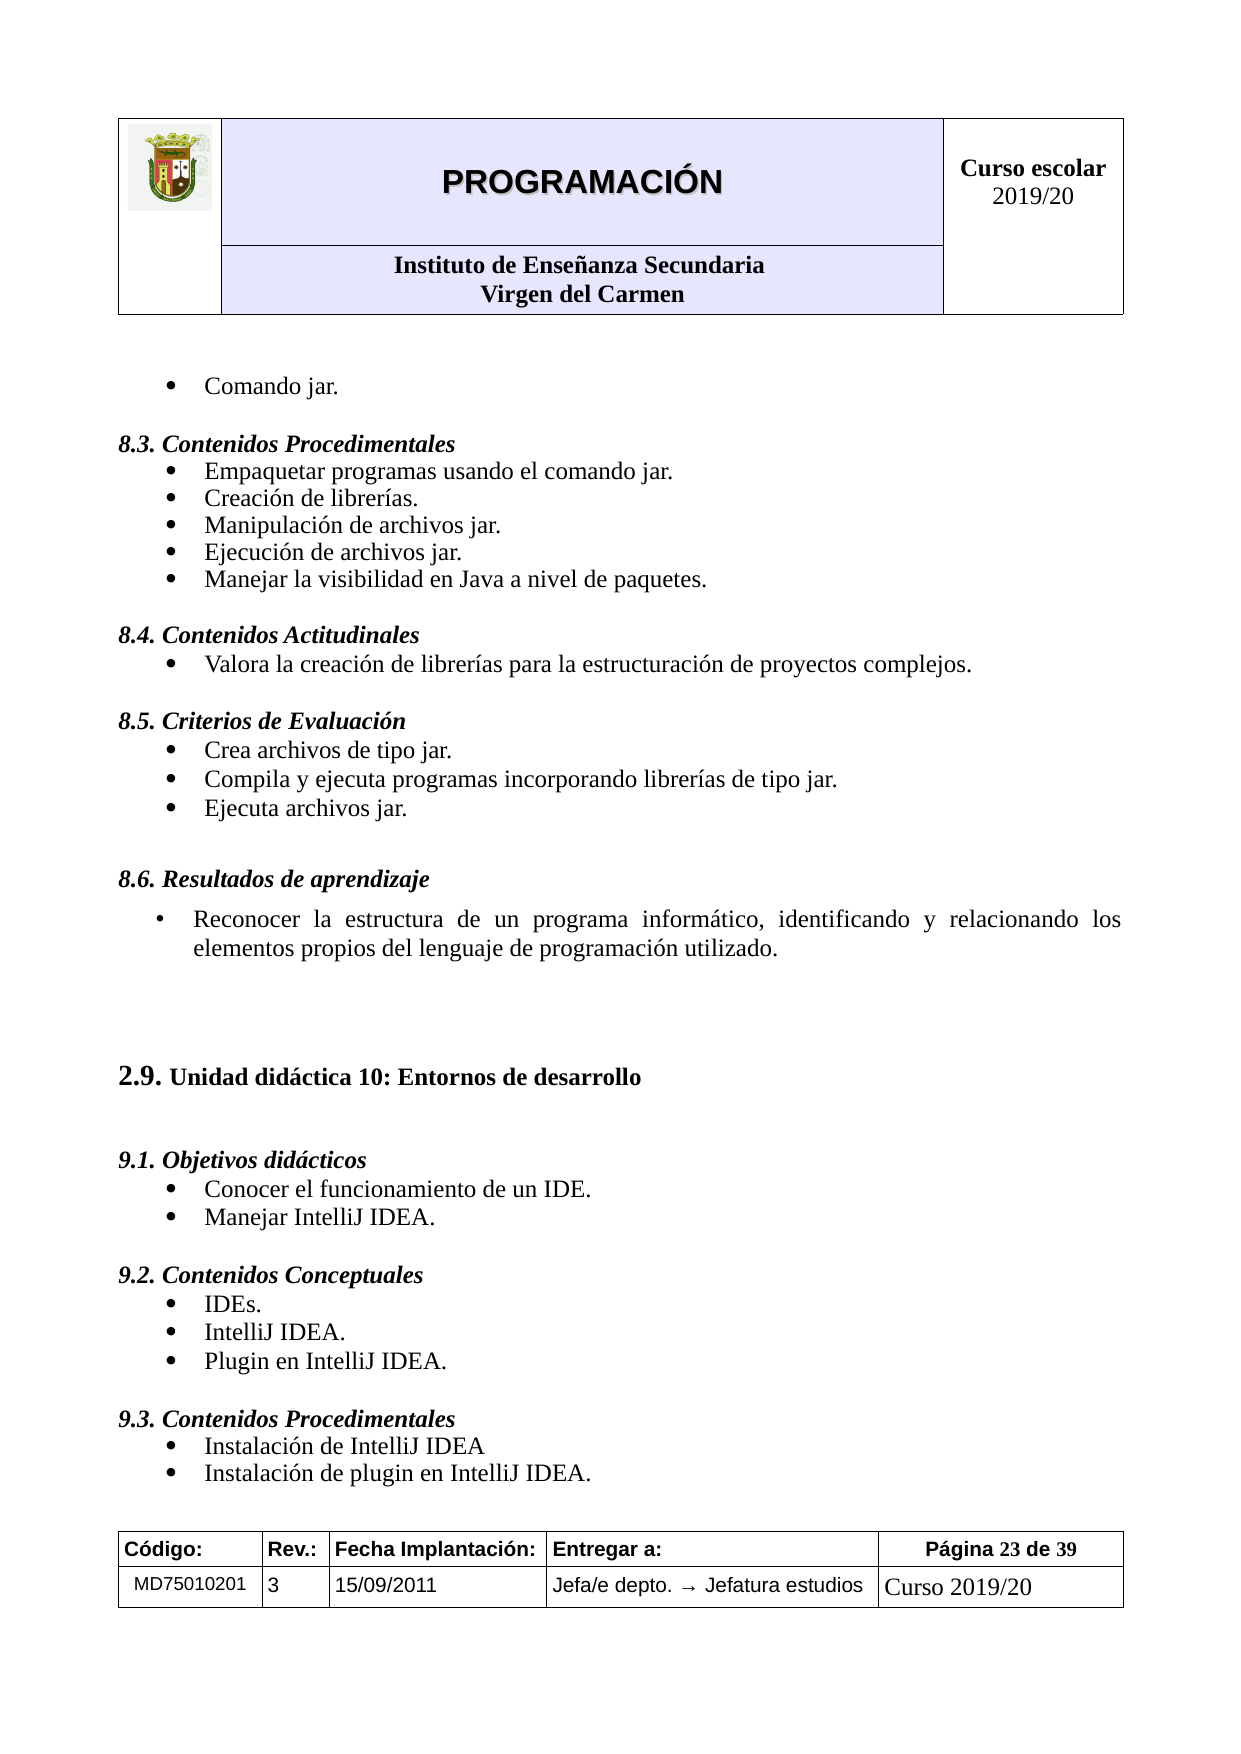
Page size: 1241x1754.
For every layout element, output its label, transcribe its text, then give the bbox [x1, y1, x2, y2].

subtitle Unidad didáctica 10: Entornos de desarrollo [118, 1058, 1122, 1092]
list Ejecuta archivos jar. [167, 793, 1122, 821]
subtitle Objetivos didácticos [118, 1145, 1122, 1174]
list Plugin en IntelliJ IDEA. [167, 1346, 1122, 1375]
subtitle Contenidos Procedimentales [118, 429, 1122, 458]
list Instalación de plugin en IntelliJ IDEA. [167, 1459, 1122, 1487]
picture [127, 124, 213, 211]
list Manejar la visibilidad en Java a nivel de paquetes. [167, 566, 1122, 593]
list Empaquetar programas usando el comando jar. [167, 458, 1122, 485]
list Conocer el funcionamiento de un IDE. [167, 1174, 1122, 1202]
subtitle Contenidos Procedimentales [118, 1404, 1122, 1432]
subtitle Criterios de Evaluación [118, 706, 1122, 735]
list Compila y ejecuta programas incorporando librerías de tipo jar. [167, 764, 1122, 793]
list Comando jar. [167, 371, 1122, 400]
list Creación de librerías. [167, 485, 1122, 512]
subtitle Resultados de aprendizaje [118, 864, 1122, 893]
subtitle Contenidos Conceptuales [118, 1260, 1122, 1289]
list Manipulación de archivos jar. [167, 512, 1122, 539]
list Crea archivos de tipo jar. [167, 735, 1122, 764]
list Instalación de IntelliJ IDEA [167, 1432, 1122, 1459]
list Valora la creación de librerías para la estructuración de proyectos complejos. [167, 649, 1122, 678]
subtitle Contenidos Actitudinales [118, 620, 1122, 649]
list IntelliJ IDEA. [167, 1317, 1122, 1346]
list IDEs. [167, 1289, 1122, 1317]
list Reconocer la estructura de un programa informático, identificando y relacionando los elementos propios del lenguaje de programación utilizado. [156, 904, 1122, 962]
list Ejecución de archivos jar. [167, 539, 1122, 566]
list Manejar IntelliJ IDEA. [167, 1202, 1122, 1231]
